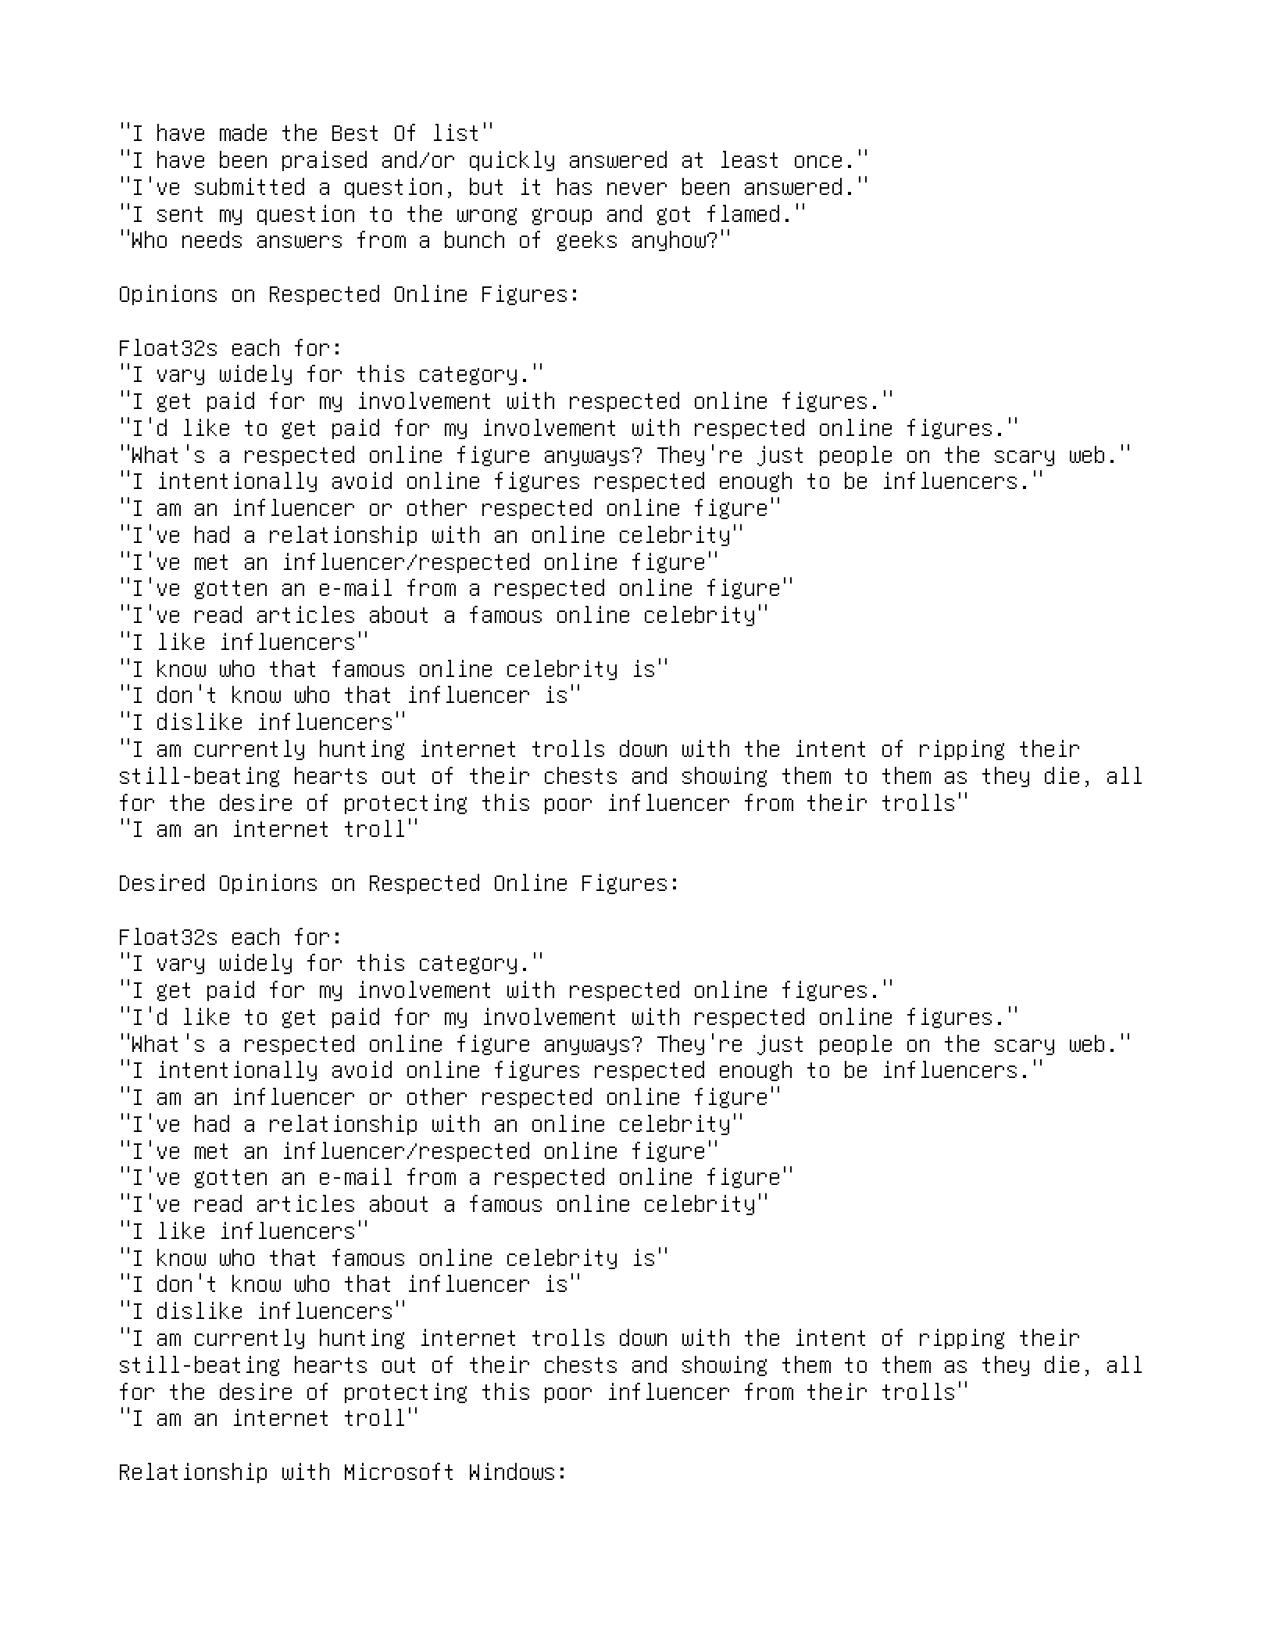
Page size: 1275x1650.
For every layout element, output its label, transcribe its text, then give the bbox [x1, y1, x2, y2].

text "I am an influencer or other respected online figure" [118, 1082, 1157, 1109]
text "Who needs answers from a bunch of geeks anyhow?" [118, 225, 1157, 252]
text "I am an internet troll" [118, 1403, 1157, 1430]
text "I like influencers" [118, 1216, 1157, 1242]
text "I know who that famous online celebrity is" [118, 1242, 1157, 1269]
text "I am an influencer or other respected online figure" [118, 493, 1157, 520]
text Float32s each for: [118, 921, 1157, 948]
text "I'd like to get paid for my involvement with respected online figures." [118, 413, 1157, 439]
text "I have been praised and/or quickly answered at least once." [118, 145, 1157, 172]
text "What's a respected online figure anyways? They're just people on the scary web." [118, 1028, 1157, 1055]
text "I've had a relationship with an online celebrity" [118, 520, 1157, 546]
text "I've met an influencer/respected online figure" [118, 1135, 1157, 1162]
text "I don't know who that influencer is" [118, 680, 1157, 707]
text "What's a respected online figure anyways? They're just people on the scary web." [118, 439, 1157, 466]
text "I have made the Best Of list" [118, 118, 1157, 145]
text "I am an internet troll" [118, 814, 1157, 841]
text Float32s each for: [118, 332, 1157, 359]
text "I vary widely for this category." [118, 359, 1157, 386]
text "I'd like to get paid for my involvement with respected online figures." [118, 1002, 1157, 1028]
text "I've had a relationship with an online celebrity" [118, 1109, 1157, 1135]
text Opinions on Respected Online Figures: [118, 279, 1157, 306]
text "I like influencers" [118, 627, 1157, 653]
text "I've read articles about a famous online celebrity" [118, 600, 1157, 627]
text "I've read articles about a famous online celebrity" [118, 1189, 1157, 1216]
text "I intentionally avoid online figures respected enough to be influencers." [118, 466, 1157, 493]
text Relationship with Microsoft Windows: [118, 1457, 1157, 1483]
text "I dislike influencers" [118, 707, 1157, 734]
text Desired Opinions on Respected Online Figures: [118, 868, 1157, 894]
text "I am currently hunting internet trolls down with the intent of ripping their still-beating hearts out of their chests and showing them to them as they die, all for the desire of protecting this poor influencer from their trolls" [118, 734, 1157, 814]
text "I've met an influencer/respected online figure" [118, 546, 1157, 573]
text "I sent my question to the wrong group and got flamed." [118, 198, 1157, 225]
text "I know who that famous online celebrity is" [118, 653, 1157, 680]
text "I dislike influencers" [118, 1296, 1157, 1323]
text "I don't know who that influencer is" [118, 1269, 1157, 1296]
text "I've gotten an e-mail from a respected online figure" [118, 1162, 1157, 1189]
text "I vary widely for this category." [118, 948, 1157, 975]
text "I am currently hunting internet trolls down with the intent of ripping their still-beating hearts out of their chests and showing them to them as they die, all for the desire of protecting this poor influencer from their trolls" [118, 1323, 1157, 1403]
text "I get paid for my involvement with respected online figures." [118, 975, 1157, 1002]
text "I've gotten an e-mail from a respected online figure" [118, 573, 1157, 600]
text "I've submitted a question, but it has never been answered." [118, 172, 1157, 198]
text "I intentionally avoid online figures respected enough to be influencers." [118, 1055, 1157, 1082]
text "I get paid for my involvement with respected online figures." [118, 386, 1157, 413]
